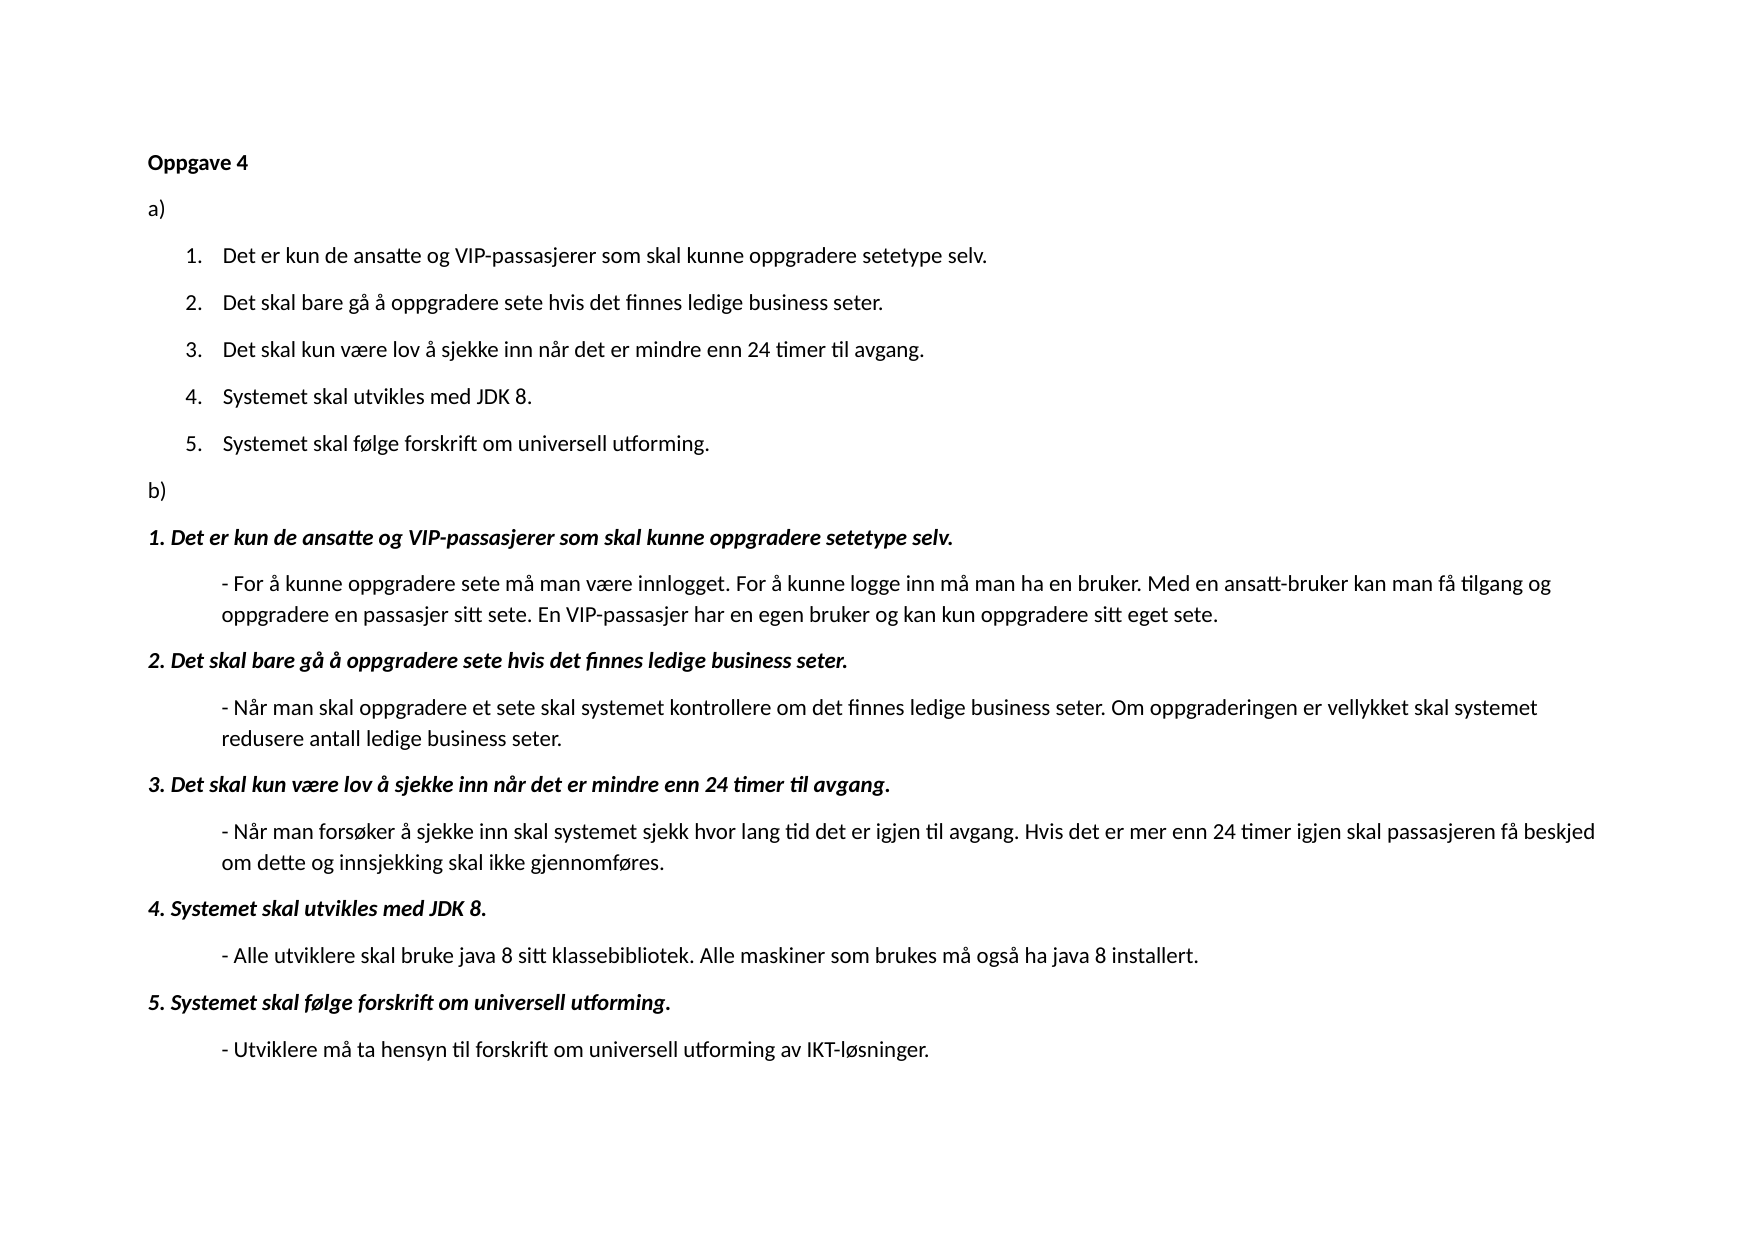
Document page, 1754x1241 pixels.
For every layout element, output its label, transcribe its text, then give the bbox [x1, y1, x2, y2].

text 2. Det skal bare gå å oppgradere sete hvis det finnes ledige business seter. [148, 647, 1606, 674]
list Systemet skal utvikles med JDK 8. [185, 382, 1606, 410]
text - Alle utviklere skal bruke java 8 sitt klassebibliotek. Alle maskiner som brukes må også ha java 8 installert. [148, 941, 1606, 969]
text 3. Det skal kun være lov å sjekke inn når det er mindre enn 24 timer til avgang. [148, 771, 1606, 798]
text - Når man forsøker å sjekke inn skal systemet sjekk hvor lang tid det er igjen til avgang. Hvis det er mer enn 24 timer igjen skal passasjeren få beskjed om dette og innsjekking skal ikke gjennomføres. [148, 817, 1606, 876]
text - For å kunne oppgradere sete må man være innlogget. For å kunne logge inn må man ha en bruker. Med en ansatt-bruker kan man få tilgang og oppgradere en passasjer sitt sete. En VIP-passasjer har en egen bruker og kan kun oppgradere sitt eget sete. [148, 569, 1606, 628]
text 4. Systemet skal utvikles med JDK 8. [148, 894, 1606, 922]
text a) [148, 194, 1606, 222]
text 5. Systemet skal følge forskrift om universell utforming. [148, 988, 1606, 1016]
list Det er kun de ansatte og VIP-passasjerer som skal kunne oppgradere setetype selv. [185, 241, 1606, 269]
list Det skal kun være lov å sjekke inn når det er mindre enn 24 timer til avgang. [185, 335, 1606, 363]
text 1. Det er kun de ansatte og VIP-passasjerer som skal kunne oppgradere setetype selv. [148, 523, 1606, 551]
list Det skal bare gå å oppgradere sete hvis det finnes ledige business seter. [185, 288, 1606, 316]
list Systemet skal følge forskrift om universell utforming. [185, 429, 1606, 457]
text b) [148, 476, 1606, 504]
text Oppgave 4 [148, 148, 1606, 176]
text - Utviklere må ta hensyn til forskrift om universell utforming av IKT-løsninger. [148, 1035, 1606, 1063]
text - Når man skal oppgradere et sete skal systemet kontrollere om det finnes ledige business seter. Om oppgraderingen er vellykket skal systemet redusere antall ledige business seter. [148, 693, 1606, 752]
